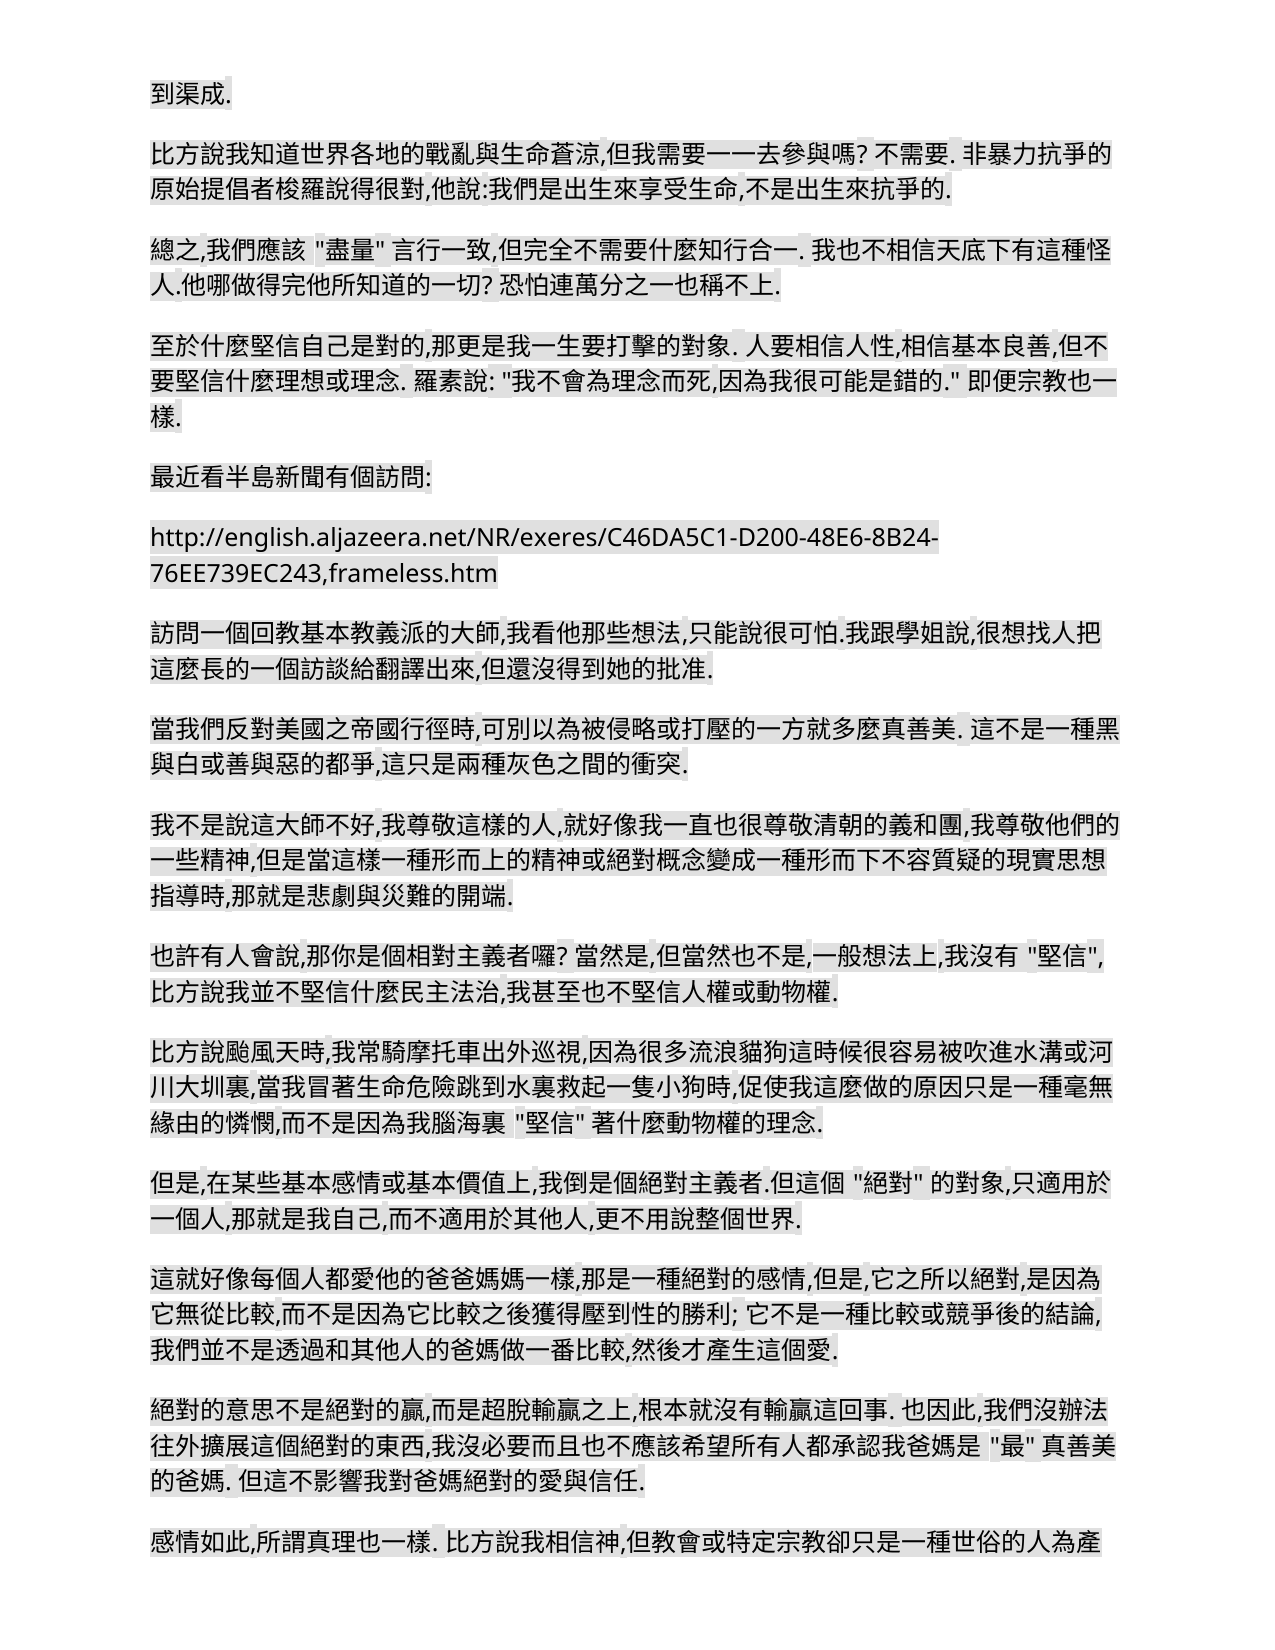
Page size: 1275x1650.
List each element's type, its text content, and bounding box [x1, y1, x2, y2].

text 訪問一個回教基本教義派的大師,我看他那些想法,只能說很可怕.我跟學姐說,很想找人把這麼長的一個訪談給翻譯出來,但還沒得到她的批准. [150, 614, 1125, 685]
text 但是,在某些基本感情或基本價值上,我倒是個絕對主義者.但這個 "絕對" 的對象,只適用於一個人,那就是我自己,而不適用於其他人,更不用說整個世界. [150, 1164, 1125, 1235]
text 絕對的意思不是絕對的贏,而是超脫輸贏之上,根本就沒有輸贏這回事. 也因此,我們沒辦法往外擴展這個絕對的東西,我沒必要而且也不應該希望所有人都承認我爸媽是 "最" 真善美的爸媽. 但這不影響我對爸媽絕對的愛與信任. [150, 1392, 1125, 1498]
text 比方說颱風天時,我常騎摩托車出外巡視,因為很多流浪貓狗這時候很容易被吹進水溝或河川大圳裏,當我冒著生命危險跳到水裏救起一隻小狗時,促使我這麼做的原因只是一種毫無緣由的憐憫,而不是因為我腦海裏 "堅信" 著什麼動物權的理念. [150, 1033, 1125, 1139]
text 最近看半島新聞有個訪問: [150, 458, 1125, 494]
text 這就好像每個人都愛他的爸爸媽媽一樣,那是一種絕對的感情,但是,它之所以絕對,是因為它無從比較,而不是因為它比較之後獲得壓到性的勝利; 它不是一種比較或競爭後的結論,我們並不是透過和其他人的爸媽做一番比較,然後才產生這個愛. [150, 1260, 1125, 1367]
text http://english.aljazeera.net/NR/exeres/C46DA5C1-D200-48E6-8B24-76EE739EC243,frameless.htm [150, 519, 1125, 589]
text 比方說我知道世界各地的戰亂與生命蒼涼,但我需要一一去參與嗎? 不需要. 非暴力抗爭的原始提倡者梭羅說得很對,他說:我們是出生來享受生命,不是出生來抗爭的. [150, 135, 1125, 206]
text 感情如此,所謂真理也一樣. 比方說我相信神,但教會或特定宗教卻只是一種世俗的人為產 [150, 1523, 1125, 1558]
text 到渠成. [150, 75, 1125, 110]
text 至於什麼堅信自己是對的,那更是我一生要打擊的對象. 人要相信人性,相信基本良善,但不要堅信什麼理想或理念. 羅素說: "我不會為理念而死,因為我很可能是錯的." 即便宗教也一樣. [150, 327, 1125, 433]
text 當我們反對美國之帝國行徑時,可別以為被侵略或打壓的一方就多麼真善美. 這不是一種黑與白或善與惡的都爭,這只是兩種灰色之間的衝突. [150, 710, 1125, 781]
text 我不是說這大師不好,我尊敬這樣的人,就好像我一直也很尊敬清朝的義和團,我尊敬他們的一些精神,但是當這樣一種形而上的精神或絕對概念變成一種形而下不容質疑的現實思想指導時,那就是悲劇與災難的開端. [150, 806, 1125, 912]
text 也許有人會說,那你是個相對主義者囉? 當然是,但當然也不是,一般想法上,我沒有 "堅信",比方說我並不堅信什麼民主法治,我甚至也不堅信人權或動物權. [150, 937, 1125, 1008]
text 總之,我們應該 "盡量" 言行一致,但完全不需要什麼知行合一. 我也不相信天底下有這種怪人.他哪做得完他所知道的一切? 恐怕連萬分之一也稱不上. [150, 231, 1125, 302]
